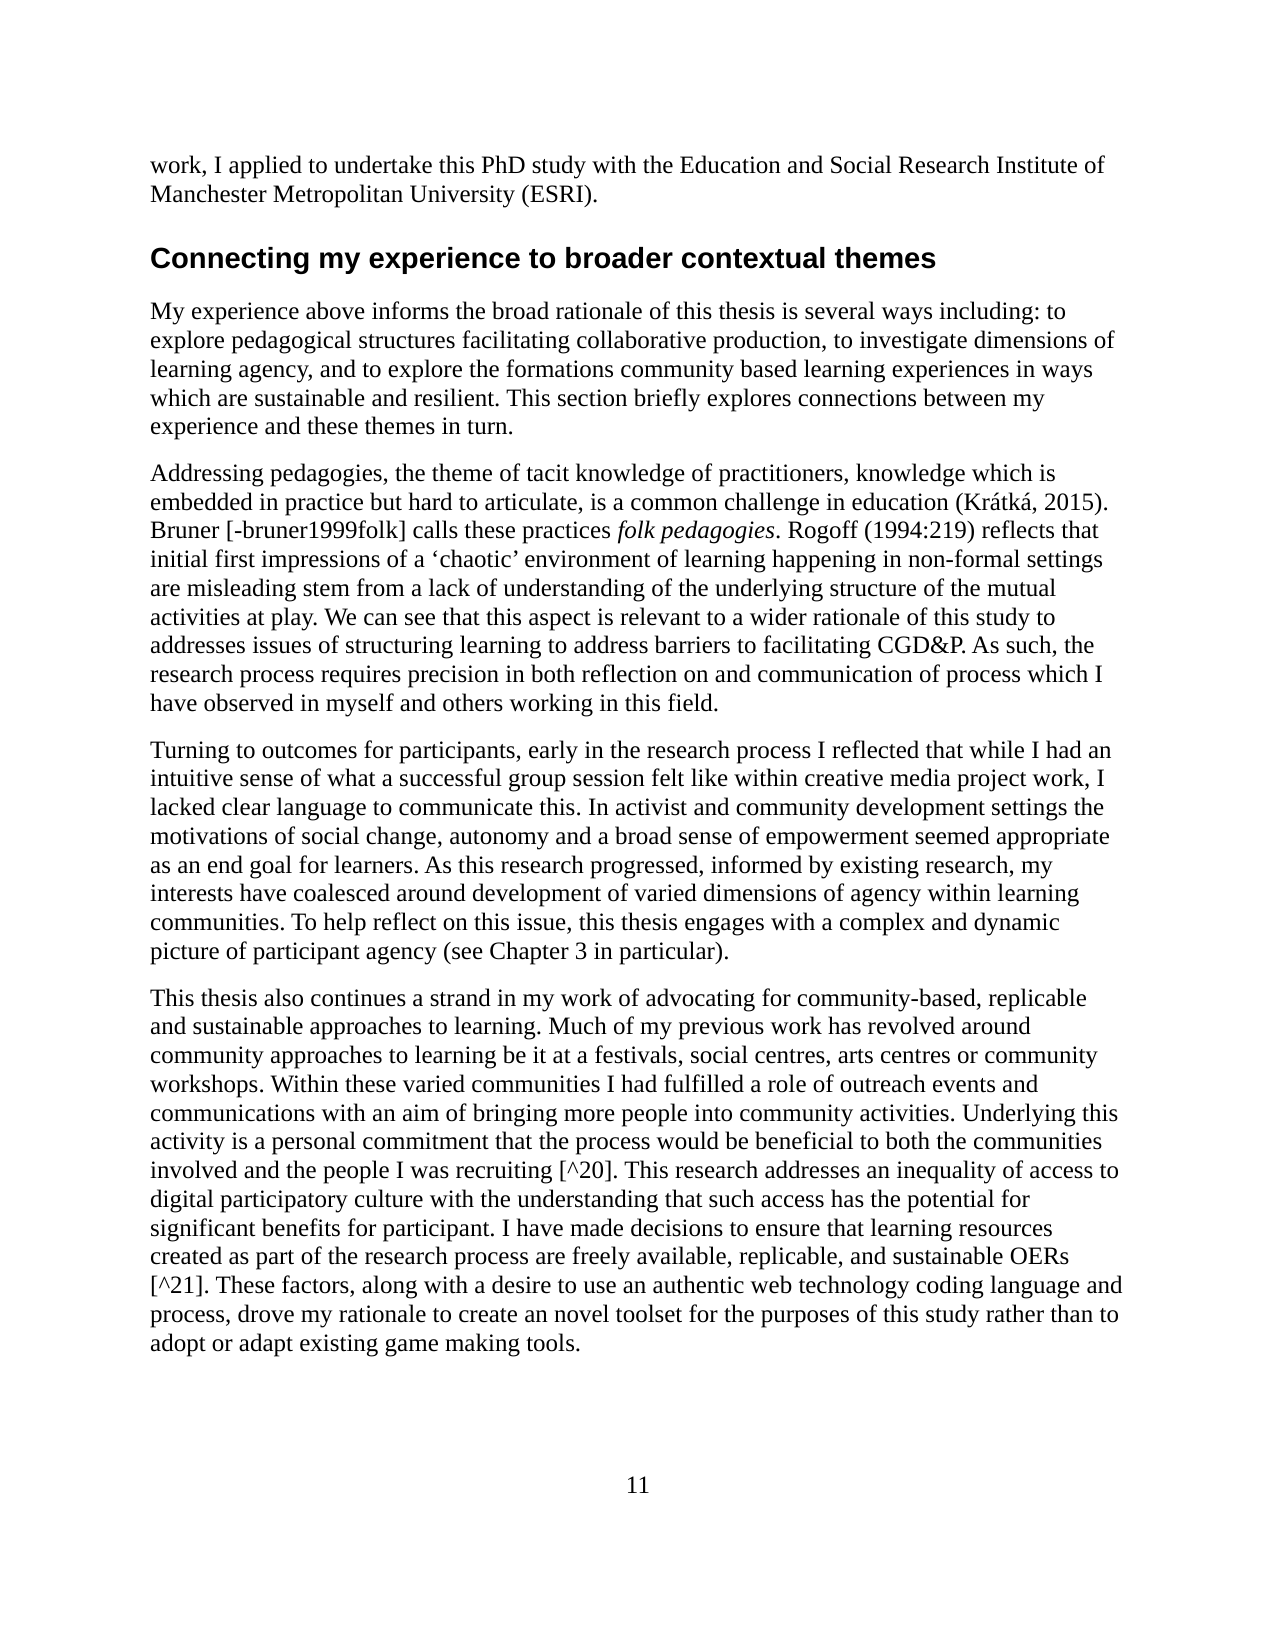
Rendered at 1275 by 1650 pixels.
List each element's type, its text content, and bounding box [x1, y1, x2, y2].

text My experience above informs the broad rationale of this thesis is several ways including: to explore pedagogical structures facilitating collaborative production, to investigate dimensions of learning agency, and to explore the formations community based learning experiences in ways which are sustainable and resilient. This section briefly explores connections between my experience and these themes in turn. [150, 296, 1125, 440]
text work, I applied to undertake this PhD study with the Education and Social Research Institute of Manchester Metropolitan University (ESRI). [150, 150, 1125, 207]
subtitle Connecting my experience to broader contextual themes [150, 241, 1125, 275]
text This thesis also continues a strand in my work of advocating for community-based, replicable and sustainable approaches to learning. Much of my previous work has revolved around community approaches to learning be it at a festivals, social centres, arts centres or community workshops. Within these varied communities I had fulfilled a role of outreach events and communications with an aim of bringing more people into community activities. Underlying this activity is a personal commitment that the process would be beneficial to both the communities involved and the people I was recruiting [^20]. This research addresses an inequality of access to digital participatory culture with the understanding that such access has the potential for significant benefits for participant. I have made decisions to ensure that learning resources created as part of the research process are freely available, replicable, and sustainable OERs [^21]. These factors, along with a desire to use an authentic web technology coding language and process, drove my rationale to create an novel toolset for the purposes of this study rather than to adopt or adapt existing game making tools. [150, 983, 1125, 1356]
text Addressing pedagogies, the theme of tacit knowledge of practitioners, knowledge which is embedded in practice but hard to articulate, is a common challenge in education (Krátká, 2015). Bruner [-bruner1999folk] calls these practices folk pedagogies. Rogoff (1994:219) reflects that initial first impressions of a ‘chaotic’ environment of learning happening in non-formal settings are misleading stem from a lack of understanding of the underlying structure of the mutual activities at play. We can see that this aspect is relevant to a wider rationale of this study to addresses issues of structuring learning to address barriers to facilitating CGD&P. As such, the research process requires precision in both reflection on and communication of process which I have observed in myself and others working in this field. [150, 458, 1125, 717]
text Turning to outcomes for participants, early in the research process I reflected that while I had an intuitive sense of what a successful group session felt like within creative media project work, I lacked clear language to communicate this. In activist and community development settings the motivations of social change, autonomy and a broad sense of empowerment seemed appropriate as an end goal for learners. As this research progressed, informed by existing research, my interests have coalesced around development of varied dimensions of agency within learning communities. To help reflect on this issue, this thesis engages with a complex and dynamic picture of participant agency (see Chapter 3 in particular). [150, 735, 1125, 965]
